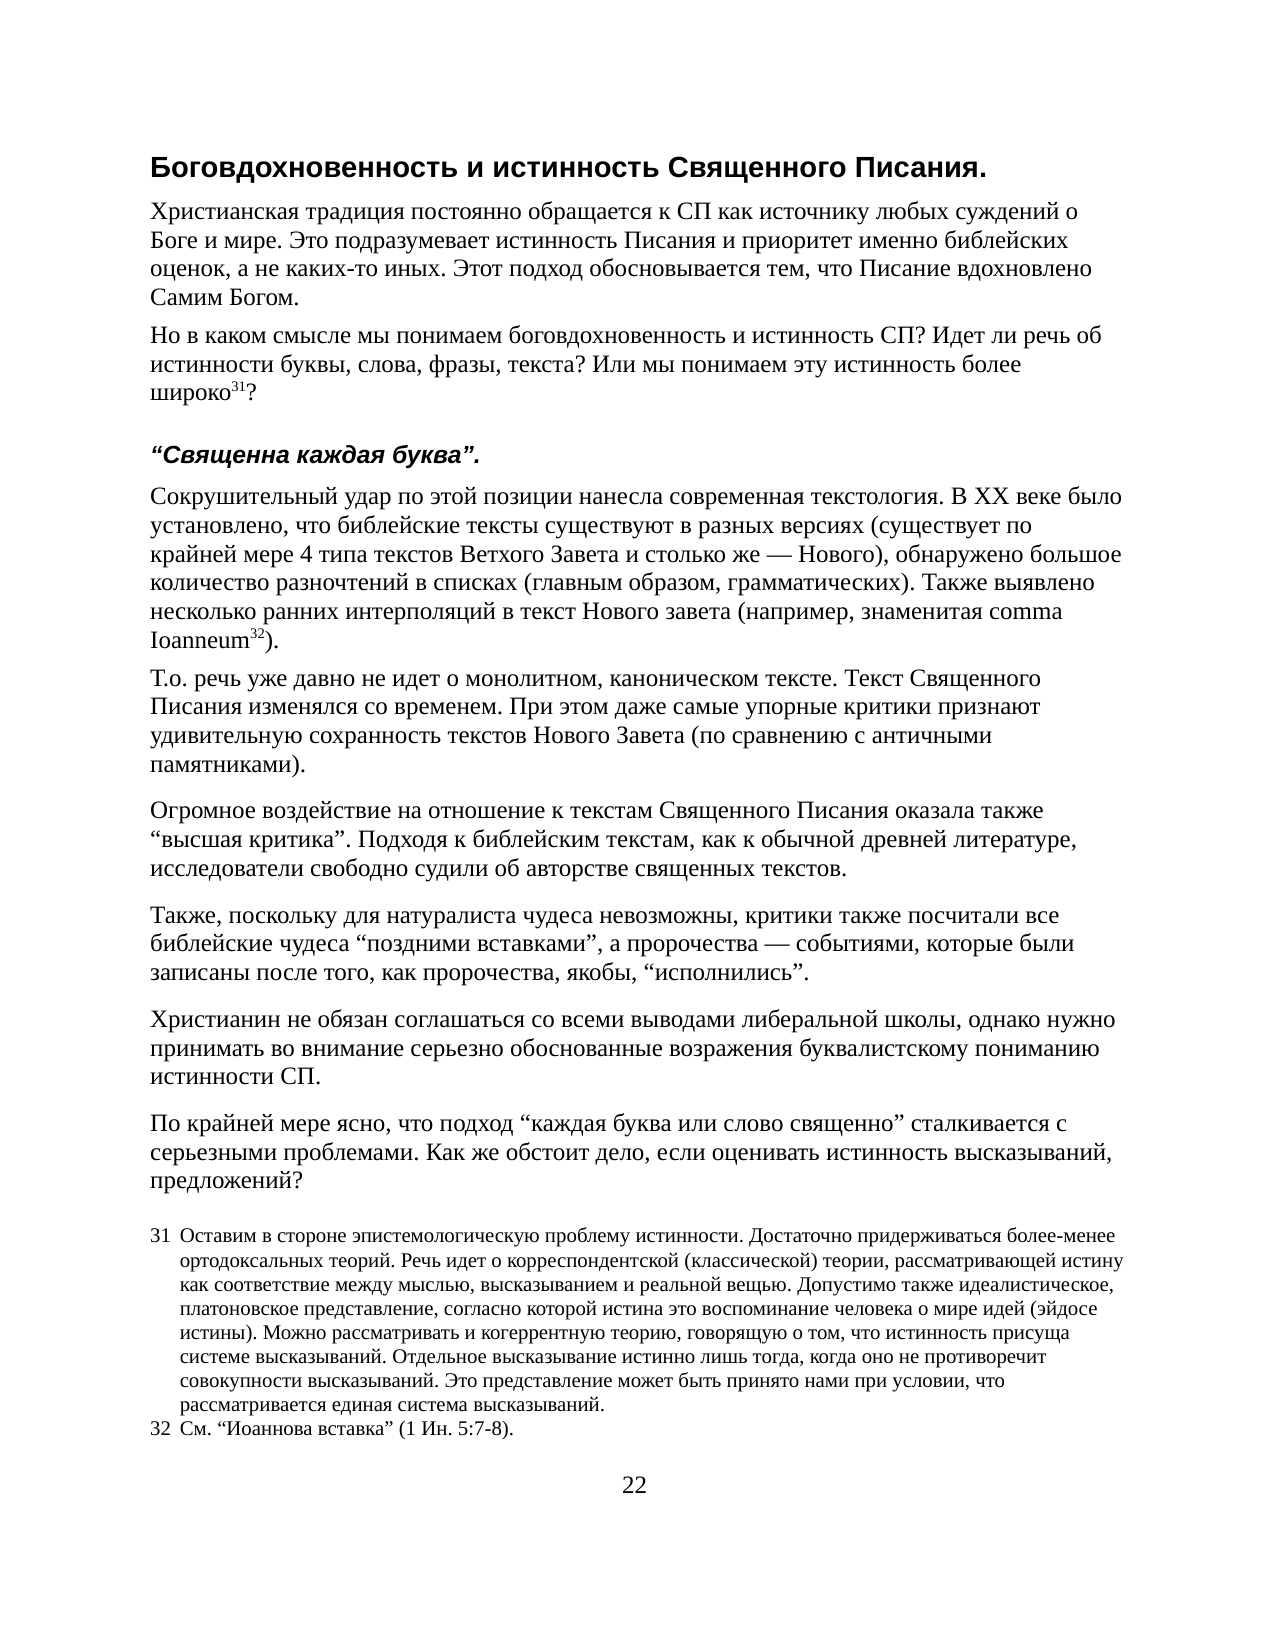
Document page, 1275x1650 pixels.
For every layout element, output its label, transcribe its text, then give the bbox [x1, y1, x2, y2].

text Христианин не обязан соглашаться со всеми выводами либеральной школы, однако нужно принимать во внимание серьезно обоснованные возражения буквалистскому пониманию истинности СП. [150, 1004, 1125, 1090]
subtitle Боговдохновенность и истинность Священного Писания. [150, 150, 1125, 183]
text Огромное воздействие на отношение к текстам Священного Писания оказала также “высшая критика”. Подходя к библейским текстам, как к обычной древней литературе, исследователи свободно судили об авторстве священных текстов. [150, 796, 1125, 882]
text Оставим в стороне эпистемологическую проблему истинности. Достаточно придерживаться более-менее ортодоксальных теорий. Речь идет о корреспондентской (классической) теории, рассматривающей истину как соответствие между мыслью, высказыванием и реальной вещью. Допустимо также идеалистическое, платоновское представление, согласно которой истина это воспоминание человека о мире идей (эйдосе истины). Можно рассматривать и когеррентную теорию, говорящую о том, что истинность присуща системе высказываний. Отдельное высказывание истинно лишь тогда, когда оно не противоречит совокупности высказываний. Это представление может быть принято нами при условии, что рассматривается единая система высказываний. [150, 1223, 1125, 1416]
text Т.о. речь уже давно не идет о монолитном, каноническом тексте. Текст Священного Писания изменялся со временем. При этом даже самые упорные критики признают удивительную сохранность текстов Нового Завета (по сравнению с античными памятниками). [150, 663, 1125, 778]
text Сокрушительный удар по этой позиции нанесла современная текстология. В XX веке было установлено, что библейские тексты существуют в разных версиях (существует по крайней мере 4 типа текстов Ветхого Завета и столько же — Нового), обнаружено большое количество разночтений в списках (главным образом, грамматических). Также выявлено несколько ранних интерполяций в текст Нового завета (например, знаменитая comma Ioanneum). [150, 481, 1125, 654]
text По крайней мере ясно, что подход “каждая буква или слово священно” сталкивается с серьезными проблемами. Как же обстоит дело, если оценивать истинность высказываний, предложений? [150, 1108, 1125, 1194]
text См. “Иоаннова вставка” (1 Ин. 5:7-8). [150, 1416, 1125, 1440]
subtitle “Священна каждая буква”. [150, 440, 1125, 469]
text Также, поскольку для натуралиста чудеса невозможны, критики также посчитали все библейские чудеса “поздними вставками”, а пророчества — событиями, которые были записаны после того, как пророчества, якобы, “исполнились”. [150, 900, 1125, 986]
text Но в каком смысле мы понимаем боговдохновенность и истинность СП? Идет ли речь об истинности буквы, слова, фразы, текста? Или мы понимаем эту истинность более широко? [150, 320, 1125, 406]
text Христианская традиция постоянно обращается к СП как источнику любых суждений о Боге и мире. Это подразумевает истинность Писания и приоритет именно библейских оценок, а не каких-то иных. Этот подход обосновывается тем, что Писание вдохновлено Самим Богом. [150, 196, 1125, 311]
